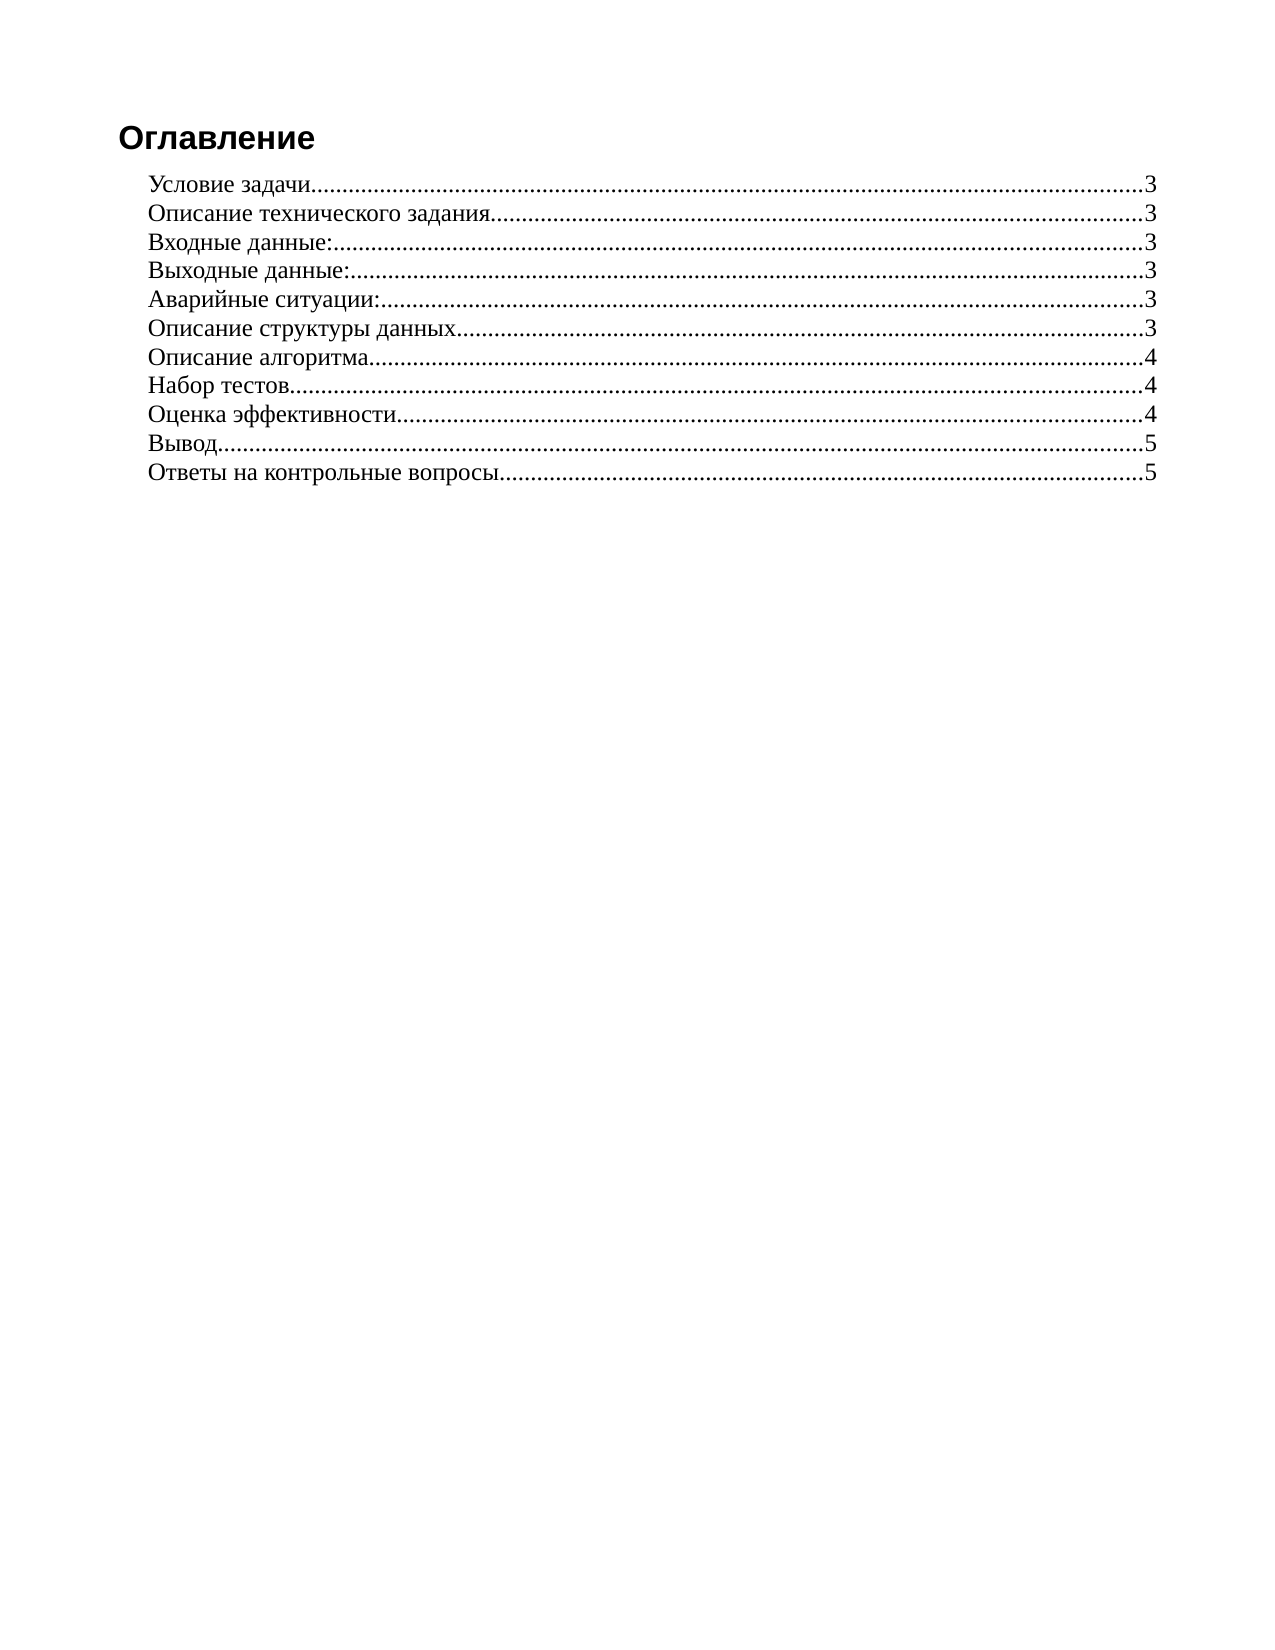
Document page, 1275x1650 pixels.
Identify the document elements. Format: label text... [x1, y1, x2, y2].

text Входные данные: 3 [148, 227, 1157, 255]
text Аварийные ситуации: 3 [148, 284, 1157, 313]
text Описание алгоритма 4 [148, 342, 1157, 370]
text Описание структуры данных 3 [148, 313, 1157, 342]
text Ответы на контрольные вопросы 5 [148, 457, 1157, 485]
subtitle Оглавление [118, 118, 1157, 157]
text Набор тестов 4 [148, 370, 1157, 399]
text Вывод 5 [148, 428, 1157, 457]
text Оценка эффективности 4 [148, 399, 1157, 428]
text Описание технического задания 3 [148, 198, 1157, 227]
text Условие задачи 3 [148, 169, 1157, 198]
text Выходные данные: 3 [148, 255, 1157, 284]
